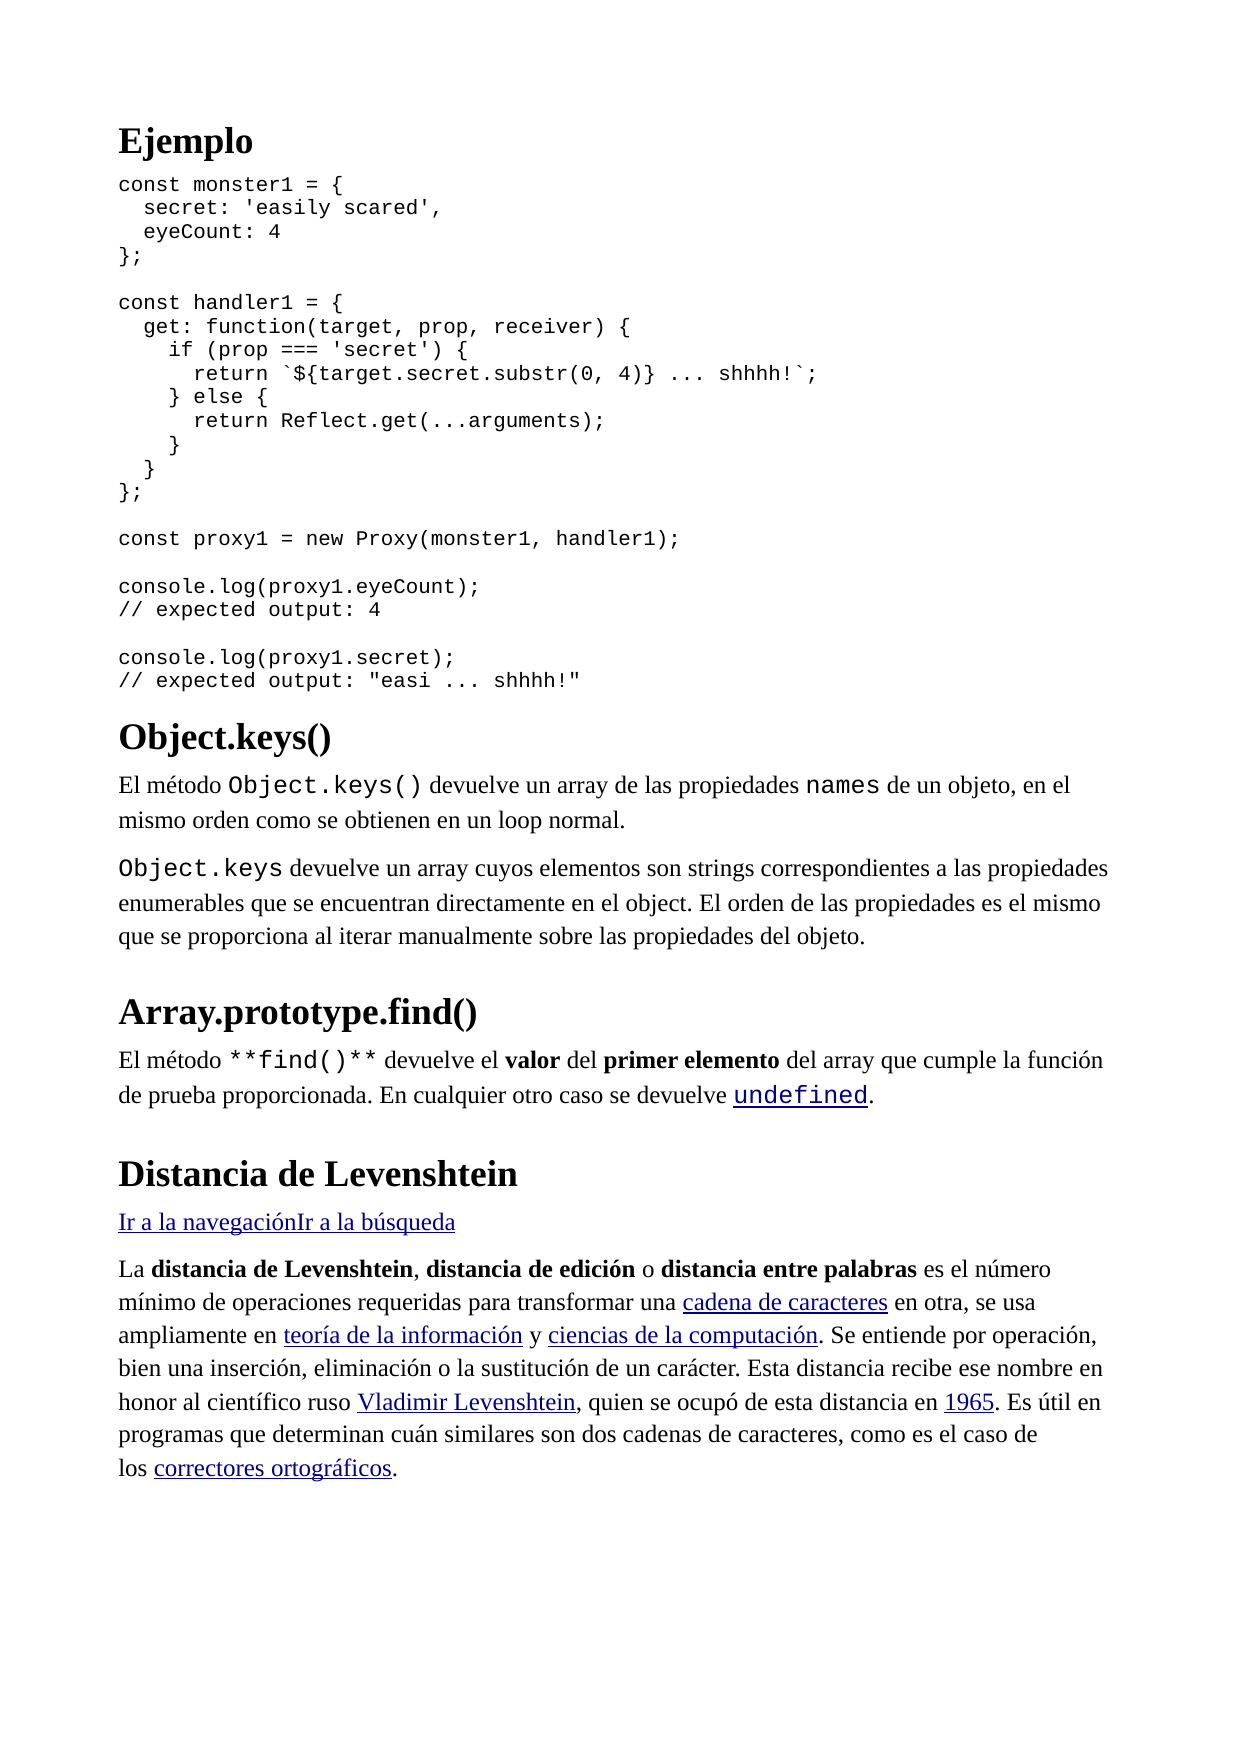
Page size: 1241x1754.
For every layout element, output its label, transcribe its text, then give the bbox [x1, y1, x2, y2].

text Ir a la navegaciónIr a la búsqueda [118, 1207, 1122, 1236]
text El método Object.keys() devuelve un array de las propiedades names de un objeto, en el mismo orden como se obtienen en un loop normal. [118, 770, 1122, 834]
text La distancia de Levenshtein, distancia de edición o distancia entre palabras es el número mínimo de operaciones requeridas para transformar una cadena de caracteres en otra, se usa ampliamente en teoría de la información y ciencias de la computación. Se entiende por operación, bien una inserción, eliminación o la sustitución de un carácter. Esta distancia recibe ese nombre en honor al científico ruso Vladimir Levenshtein, quien se ocupó de esta distancia en 1965. Es útil en programas que determinan cuán similares son dos cadenas de caracteres, como es el caso de los correctores ortográficos. [118, 1254, 1122, 1481]
text console.log(proxy1.eyeCount); [118, 576, 1122, 599]
text const proxy1 = new Proxy(monster1, handler1); [118, 528, 1122, 552]
text // expected output: "easi ... shhhh!" [118, 670, 1122, 694]
text } else { [118, 387, 1122, 410]
text } [118, 457, 1122, 481]
text El método **find()** devuelve el valor del primer elemento del array que cumple la función de prueba proporcionada. En cualquier otro caso se devuelve undefined. [118, 1045, 1122, 1111]
text const handler1 = { [118, 292, 1122, 316]
text Object.keys devuelve un array cuyos elementos son strings correspondientes a las propiedades enumerables que se encuentran directamente en el object. El orden de las propiedades es el mismo que se proporciona al iterar manualmente sobre las propiedades del objeto. [118, 853, 1122, 950]
text }; [118, 481, 1122, 505]
text eyeCount: 4 [118, 221, 1122, 245]
text // expected output: 4 [118, 599, 1122, 623]
subtitle Ejemplo [118, 118, 1122, 161]
text console.log(proxy1.secret); [118, 647, 1122, 670]
subtitle Distancia de Levenshtein [118, 1151, 1122, 1194]
text return `${target.secret.substr(0, 4)} ... shhhh!`; [118, 363, 1122, 387]
text return Reflect.get(...arguments); [118, 410, 1122, 434]
text }; [118, 245, 1122, 268]
text if (prop === 'secret') { [118, 339, 1122, 363]
text get: function(target, prop, receiver) { [118, 316, 1122, 339]
subtitle Array.prototype.find() [118, 990, 1122, 1033]
subtitle Object.keys() [118, 715, 1122, 758]
text } [118, 434, 1122, 457]
text secret: 'easily scared', [118, 197, 1122, 221]
text const monster1 = { [118, 174, 1122, 197]
